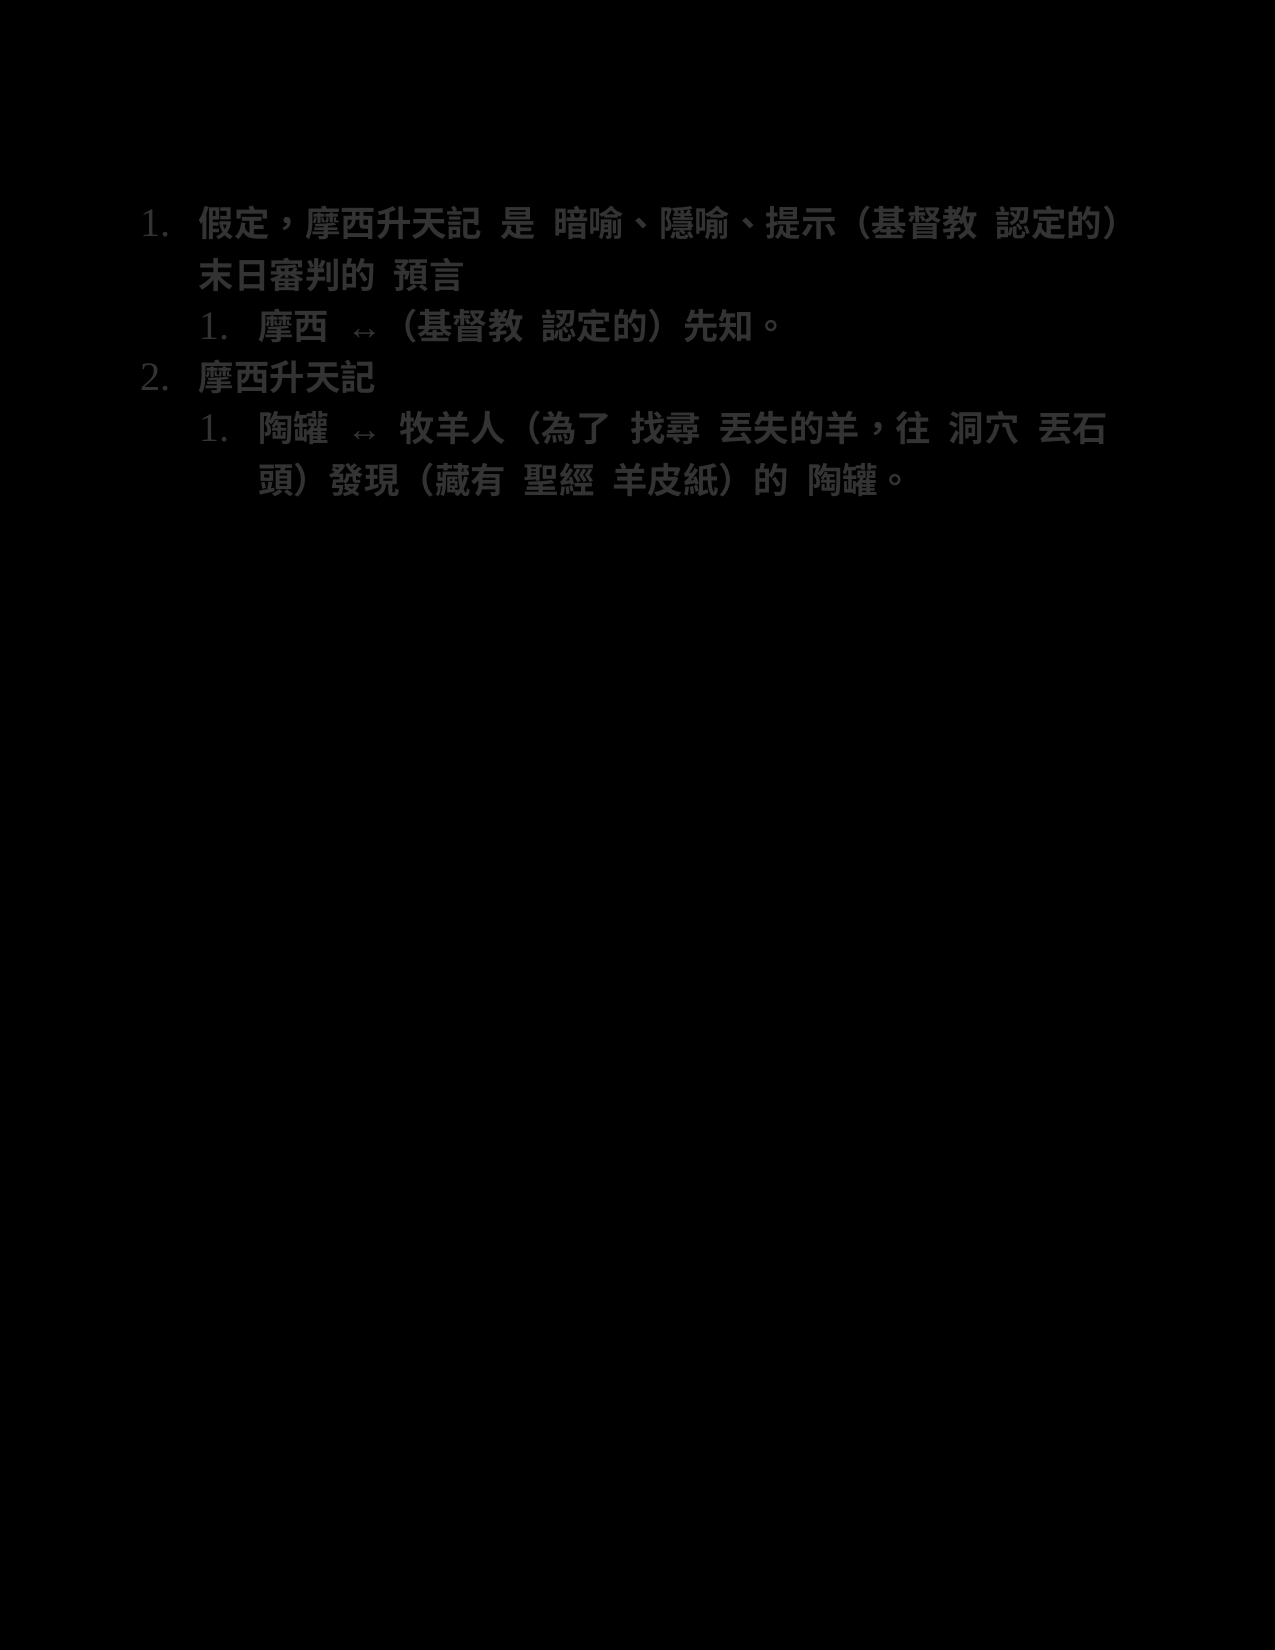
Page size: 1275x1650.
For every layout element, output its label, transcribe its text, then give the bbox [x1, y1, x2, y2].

list 假定，摩西升天記 是 暗喻、隱喻、提示（基督教 認定的）末日審判的 預言 [140, 196, 1157, 298]
list 陶罐 ↔ 牧羊人（為了 找尋 丟失的羊，往 洞穴 丟石頭）發現（藏有 聖經 羊皮紙）的 陶罐。 [199, 401, 1157, 503]
list 摩西升天記 [140, 349, 1157, 401]
list 摩西 ↔（基督教 認定的）先知。 [199, 298, 1157, 349]
